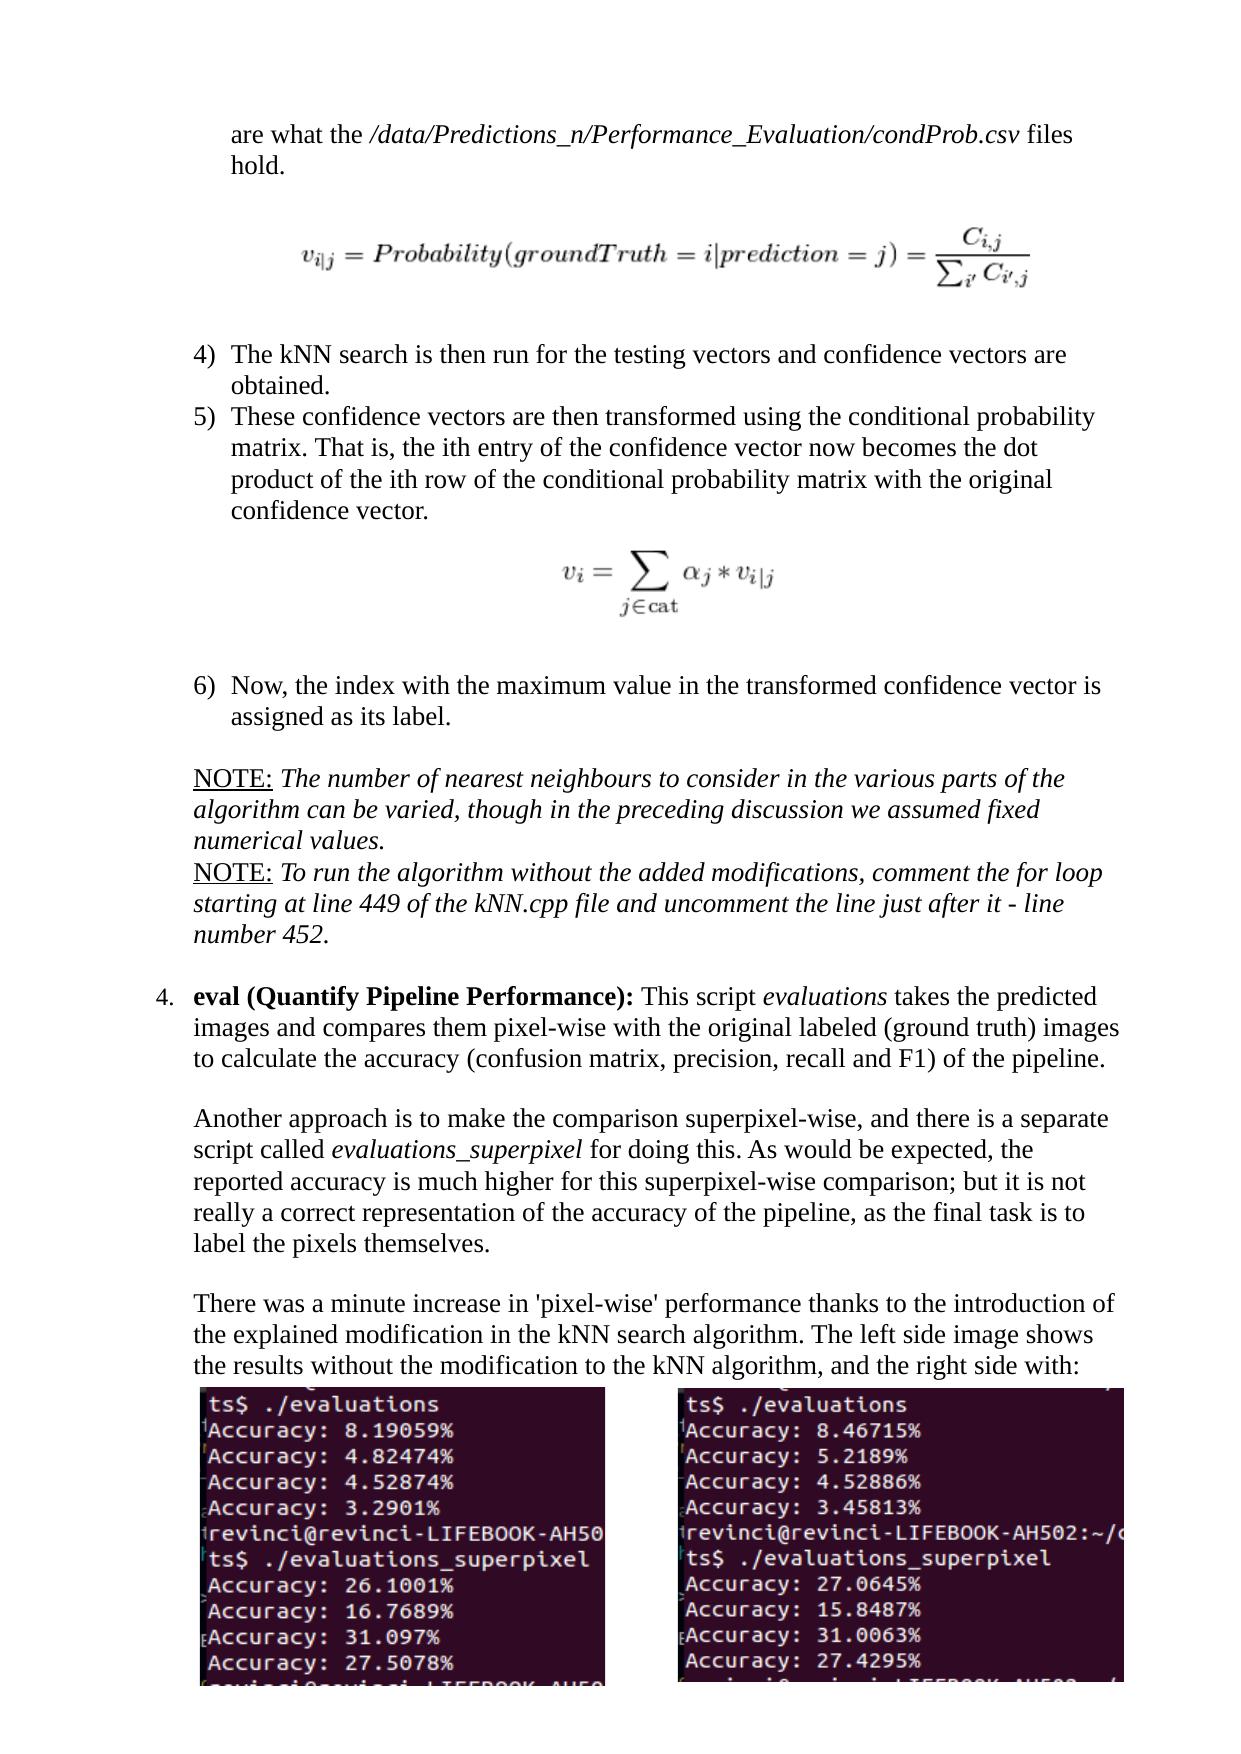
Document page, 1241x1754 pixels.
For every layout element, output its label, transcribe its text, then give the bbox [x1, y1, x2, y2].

picture [199, 1387, 606, 1686]
list The kNN search is then run for the testing vectors and confidence vectors are obtained. [193, 338, 1122, 400]
picture [677, 1388, 1124, 1682]
list There was a minute increase in 'pixel-wise' performance thanks to the introduction of the explained modification in the kNN search algorithm. The left side image shows the results without the modification to the kNN algorithm, and the right side with: [156, 1287, 1122, 1380]
list NOTE: The number of nearest neighbours to consider in the various parts of the algorithm can be varied, though in the preceding discussion we assumed fixed numerical values. [156, 762, 1122, 856]
list Another approach is to make the comparison superpixel-wise, and there is a separate script called evaluations_superpixel for doing this. As would be expected, the reported accuracy is much higher for this superpixel-wise comparison; but it is not really a correct representation of the accuracy of the pipeline, as the final task is to label the pixels themselves. [156, 1102, 1122, 1258]
list NOTE: To run the algorithm without the added modifications, comment the for loop starting at line 449 of the kNN.cpp file and uncomment the line just after it - line number 452. [156, 856, 1122, 949]
list eval (Quantify Pipeline Performance): This script evaluations takes the predicted images and compares them pixel-wise with the original labeled (ground truth) images to calculate the accuracy (confusion matrix, precision, recall and F1) of the pipeline. [156, 980, 1122, 1074]
list These confidence vectors are then transformed using the conditional probability matrix. That is, the ith entry of the confidence vector now becomes the dot product of the ith row of the conditional probability matrix with the original confidence vector. [193, 400, 1122, 525]
list are what the /data/Predictions_n/Performance_Evaluation/condProb.csv files hold. [193, 118, 1122, 180]
picture [279, 213, 1067, 307]
picture [512, 529, 816, 644]
list Now, the index with the maximum value in the transformed confidence vector is assigned as its label. [193, 669, 1122, 731]
